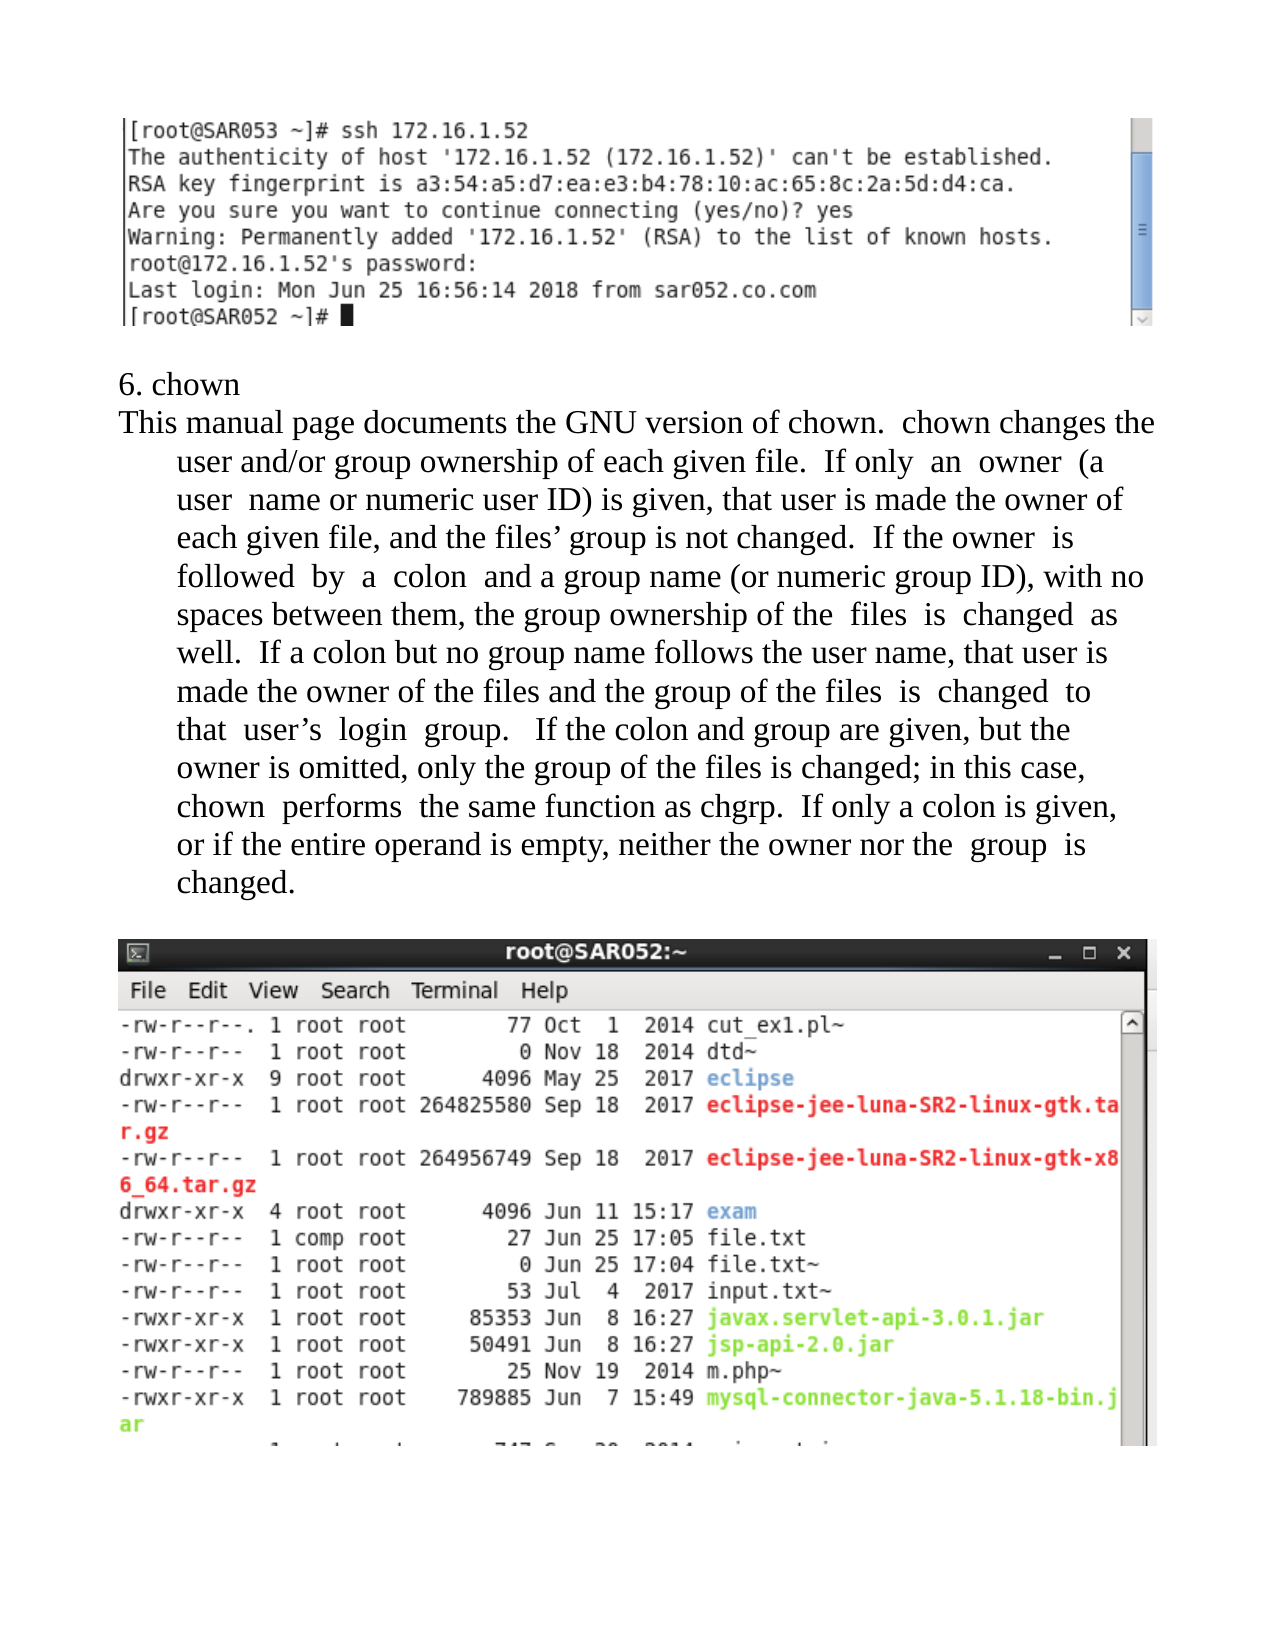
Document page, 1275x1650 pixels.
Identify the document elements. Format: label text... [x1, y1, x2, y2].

text owner is omitted, only the group of the files is changed; in this case, [118, 748, 1157, 786]
picture [122, 118, 1153, 326]
text or if the entire operand is empty, neither the owner nor the group is [118, 824, 1157, 863]
text chown performs the same function as chgrp. If only a colon is given, [118, 786, 1157, 824]
text well. If a colon but no group name follows the user name, that user is [118, 633, 1157, 671]
picture [118, 939, 1157, 1446]
text 6. chown [118, 364, 1157, 403]
text user name or numeric user ID) is given, that user is made the owner of [118, 479, 1157, 518]
text followed by a colon and a group name (or numeric group ID), with no [118, 556, 1157, 594]
text that user’s login group. If the colon and group are given, but the [118, 709, 1157, 748]
text made the owner of the files and the group of the files is changed to [118, 671, 1157, 709]
text changed. [118, 863, 1157, 901]
text spaces between them, the group ownership of the files is changed as [118, 594, 1157, 633]
text user and/or group ownership of each given file. If only an owner (a [118, 441, 1157, 479]
text each given file, and the files’ group is not changed. If the owner is [118, 518, 1157, 556]
text This manual page documents the GNU version of chown. chown changes the [118, 403, 1157, 441]
